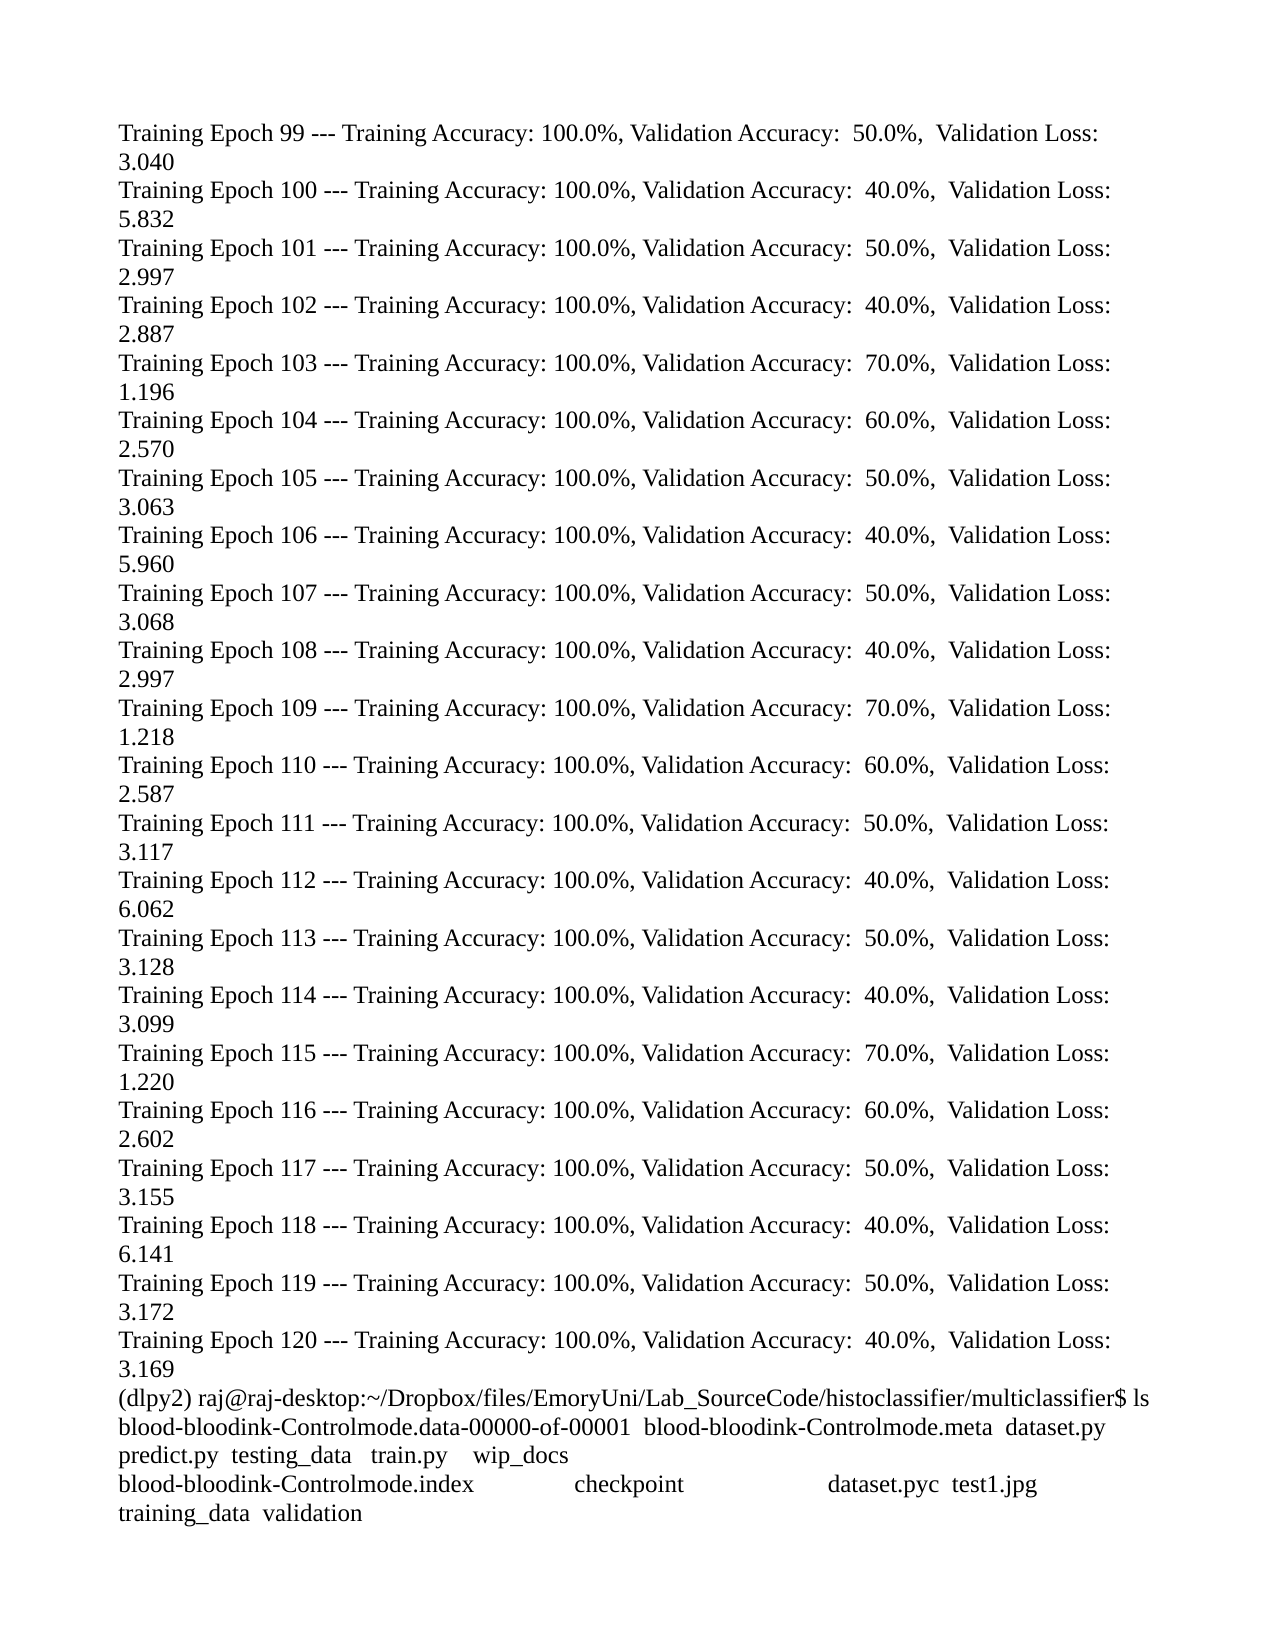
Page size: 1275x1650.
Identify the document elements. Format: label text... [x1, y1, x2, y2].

text Training Epoch 99 --- Training Accuracy: 100.0%, Validation Accuracy: 50.0%, Validation Loss: 3.040 [118, 118, 1157, 176]
text Training Epoch 111 --- Training Accuracy: 100.0%, Validation Accuracy: 50.0%, Validation Loss: 3.117 [118, 808, 1157, 866]
text Training Epoch 104 --- Training Accuracy: 100.0%, Validation Accuracy: 60.0%, Validation Loss: 2.570 [118, 406, 1157, 463]
text Training Epoch 108 --- Training Accuracy: 100.0%, Validation Accuracy: 40.0%, Validation Loss: 2.997 [118, 636, 1157, 693]
text Training Epoch 105 --- Training Accuracy: 100.0%, Validation Accuracy: 50.0%, Validation Loss: 3.063 [118, 463, 1157, 521]
text Training Epoch 120 --- Training Accuracy: 100.0%, Validation Accuracy: 40.0%, Validation Loss: 3.169 [118, 1326, 1157, 1383]
text Training Epoch 110 --- Training Accuracy: 100.0%, Validation Accuracy: 60.0%, Validation Loss: 2.587 [118, 751, 1157, 808]
text blood-bloodink-Controlmode.index checkpoint dataset.pyc test1.jpg training_data validation [118, 1469, 1157, 1527]
text Training Epoch 103 --- Training Accuracy: 100.0%, Validation Accuracy: 70.0%, Validation Loss: 1.196 [118, 348, 1157, 406]
text Training Epoch 118 --- Training Accuracy: 100.0%, Validation Accuracy: 40.0%, Validation Loss: 6.141 [118, 1211, 1157, 1268]
text Training Epoch 113 --- Training Accuracy: 100.0%, Validation Accuracy: 50.0%, Validation Loss: 3.128 [118, 923, 1157, 981]
text Training Epoch 112 --- Training Accuracy: 100.0%, Validation Accuracy: 40.0%, Validation Loss: 6.062 [118, 866, 1157, 923]
text Training Epoch 119 --- Training Accuracy: 100.0%, Validation Accuracy: 50.0%, Validation Loss: 3.172 [118, 1268, 1157, 1326]
text Training Epoch 106 --- Training Accuracy: 100.0%, Validation Accuracy: 40.0%, Validation Loss: 5.960 [118, 521, 1157, 578]
text Training Epoch 116 --- Training Accuracy: 100.0%, Validation Accuracy: 60.0%, Validation Loss: 2.602 [118, 1096, 1157, 1153]
text Training Epoch 102 --- Training Accuracy: 100.0%, Validation Accuracy: 40.0%, Validation Loss: 2.887 [118, 291, 1157, 348]
text Training Epoch 117 --- Training Accuracy: 100.0%, Validation Accuracy: 50.0%, Validation Loss: 3.155 [118, 1153, 1157, 1211]
text (dlpy2) raj@raj-desktop:~/Dropbox/files/EmoryUni/Lab_SourceCode/histoclassifier/multiclassifier$ ls [118, 1383, 1157, 1412]
text Training Epoch 109 --- Training Accuracy: 100.0%, Validation Accuracy: 70.0%, Validation Loss: 1.218 [118, 693, 1157, 751]
text Training Epoch 115 --- Training Accuracy: 100.0%, Validation Accuracy: 70.0%, Validation Loss: 1.220 [118, 1038, 1157, 1096]
text Training Epoch 114 --- Training Accuracy: 100.0%, Validation Accuracy: 40.0%, Validation Loss: 3.099 [118, 981, 1157, 1038]
text Training Epoch 100 --- Training Accuracy: 100.0%, Validation Accuracy: 40.0%, Validation Loss: 5.832 [118, 176, 1157, 233]
text Training Epoch 107 --- Training Accuracy: 100.0%, Validation Accuracy: 50.0%, Validation Loss: 3.068 [118, 578, 1157, 636]
text Training Epoch 101 --- Training Accuracy: 100.0%, Validation Accuracy: 50.0%, Validation Loss: 2.997 [118, 233, 1157, 291]
text blood-bloodink-Controlmode.data-00000-of-00001 blood-bloodink-Controlmode.meta dataset.py predict.py testing_data train.py wip_docs [118, 1412, 1157, 1469]
